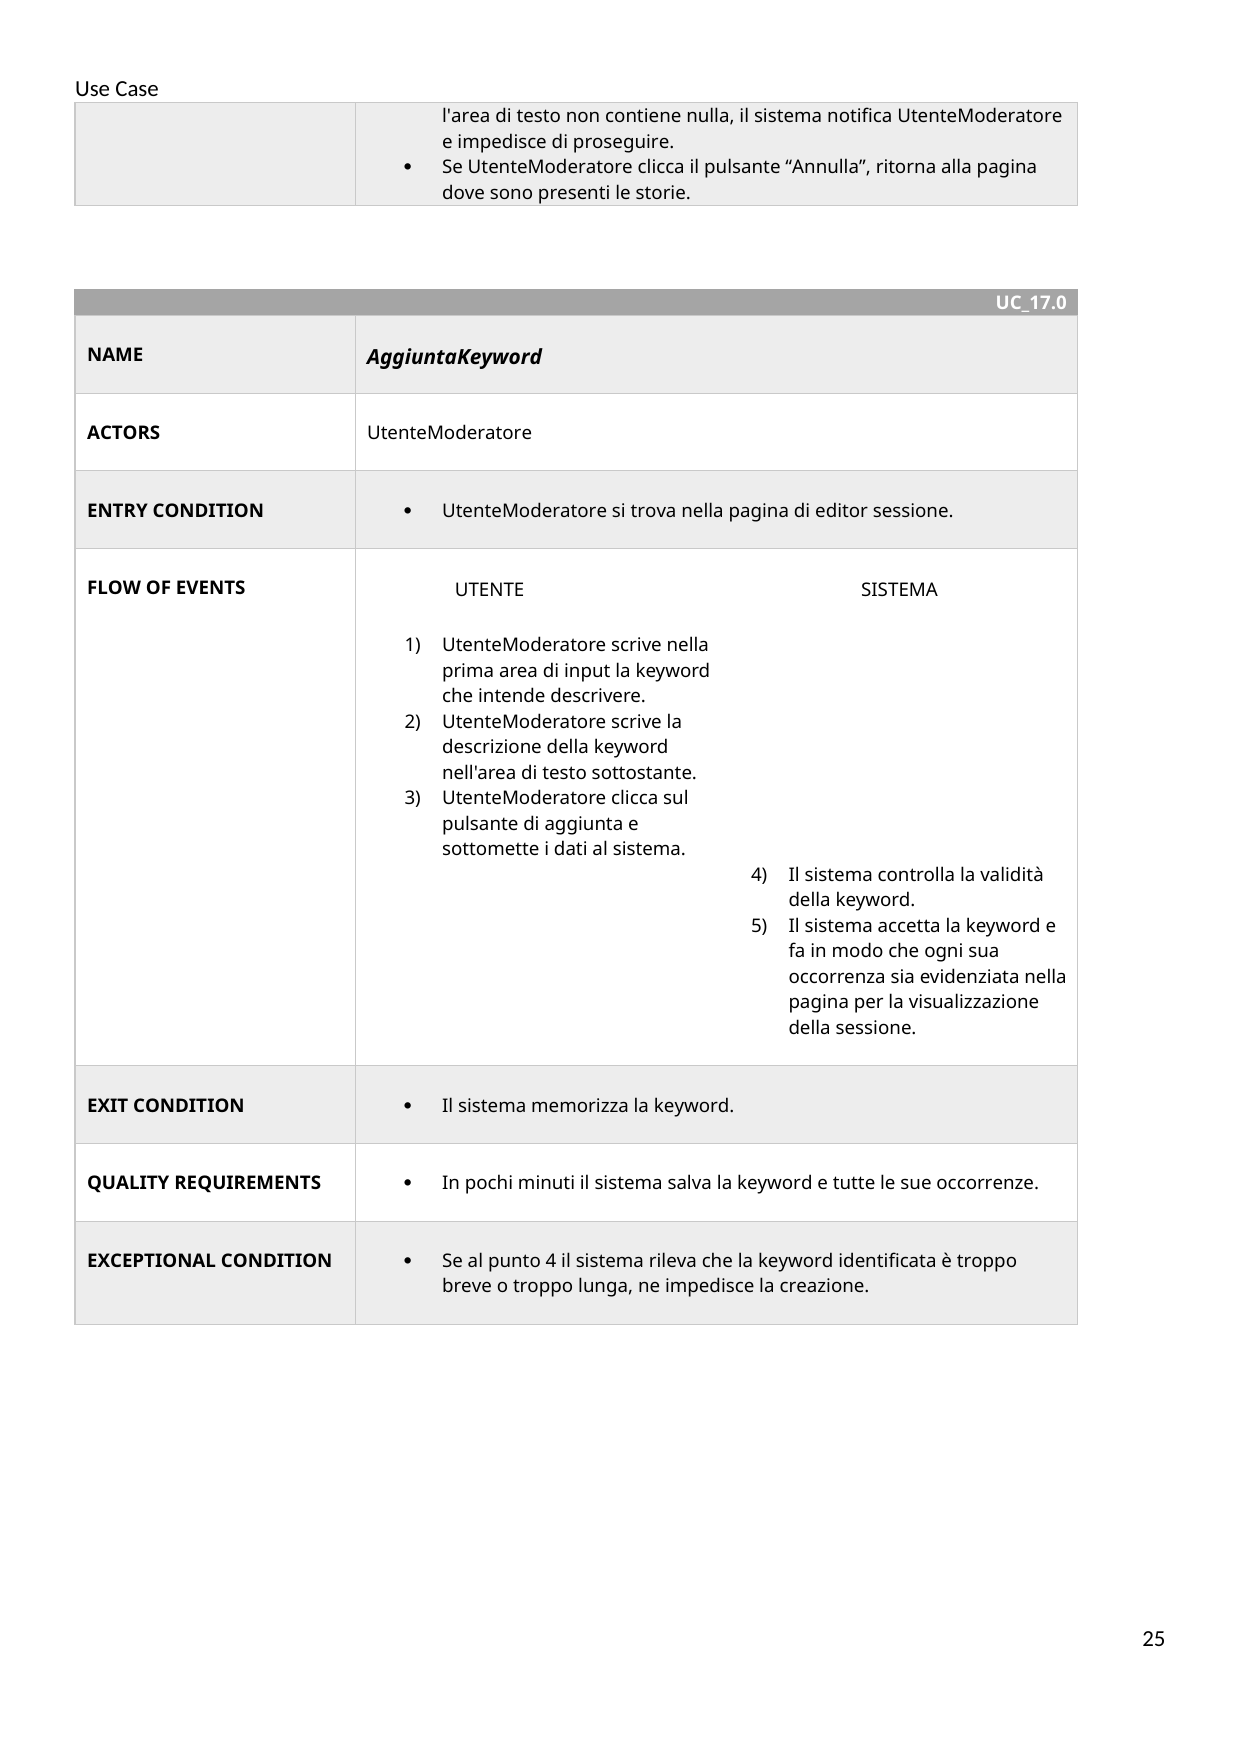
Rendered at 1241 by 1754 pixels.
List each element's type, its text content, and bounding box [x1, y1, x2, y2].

table_cell In pochi minuti il sistema salva la keyword e tutte le sue occorrenze. [356, 1144, 1077, 1221]
table_cell [76, 103, 355, 205]
table_cell UtenteModeratore [356, 394, 1077, 470]
table_cell NAME [76, 316, 355, 393]
table_cell QUALITY REQUIREMENTS [76, 1144, 355, 1221]
table_cell ACTORS [76, 394, 355, 470]
table_cell AggiuntaKeyword [356, 316, 1077, 393]
table_cell EXCEPTIONAL CONDITION [76, 1222, 355, 1324]
table_cell Se al punto 4 il sistema rileva che la keyword identificata è troppo breve o troppo lunga, ne impedisce la creazione. [356, 1222, 1077, 1324]
table_header UC_17.0 [356, 290, 1077, 315]
table_header [76, 290, 355, 315]
table_cell Il sistema memorizza la keyword. [356, 1066, 1077, 1143]
table_cell ENTRY CONDITION [76, 471, 355, 548]
table_cell UtenteModeratore si trova nella pagina di editor sessione. [356, 471, 1077, 548]
table_cell FLOW OF EVENTS [76, 549, 355, 1065]
table_cell UTENTE SISTEMA UtenteModeratore scrive nella prima area di input la keyword che intende descrivere. UtenteModeratore scrive la descrizione della keyword nell'area di testo sottostante. UtenteModeratore clicca sul pulsante di aggiunta e sottomette i dati al sistema. Il sistema controlla la validità della keyword. Il sistema accetta la keyword e fa in modo che ogni sua occorrenza sia evidenziata nella pagina per la visualizzazione della sessione. [356, 549, 1077, 1065]
table_cell EXIT CONDITION [76, 1066, 355, 1143]
table_cell Se al punto 6 UtenteModeratore clicca sul pulsante di salvataggio, ma l'area di testo non contiene nulla, il sistema notifica UtenteModeratore e impedisce di proseguire. Se UtenteModeratore clicca il pulsante “Annulla”, ritorna alla pagina dove sono presenti le storie. [356, 103, 1077, 205]
